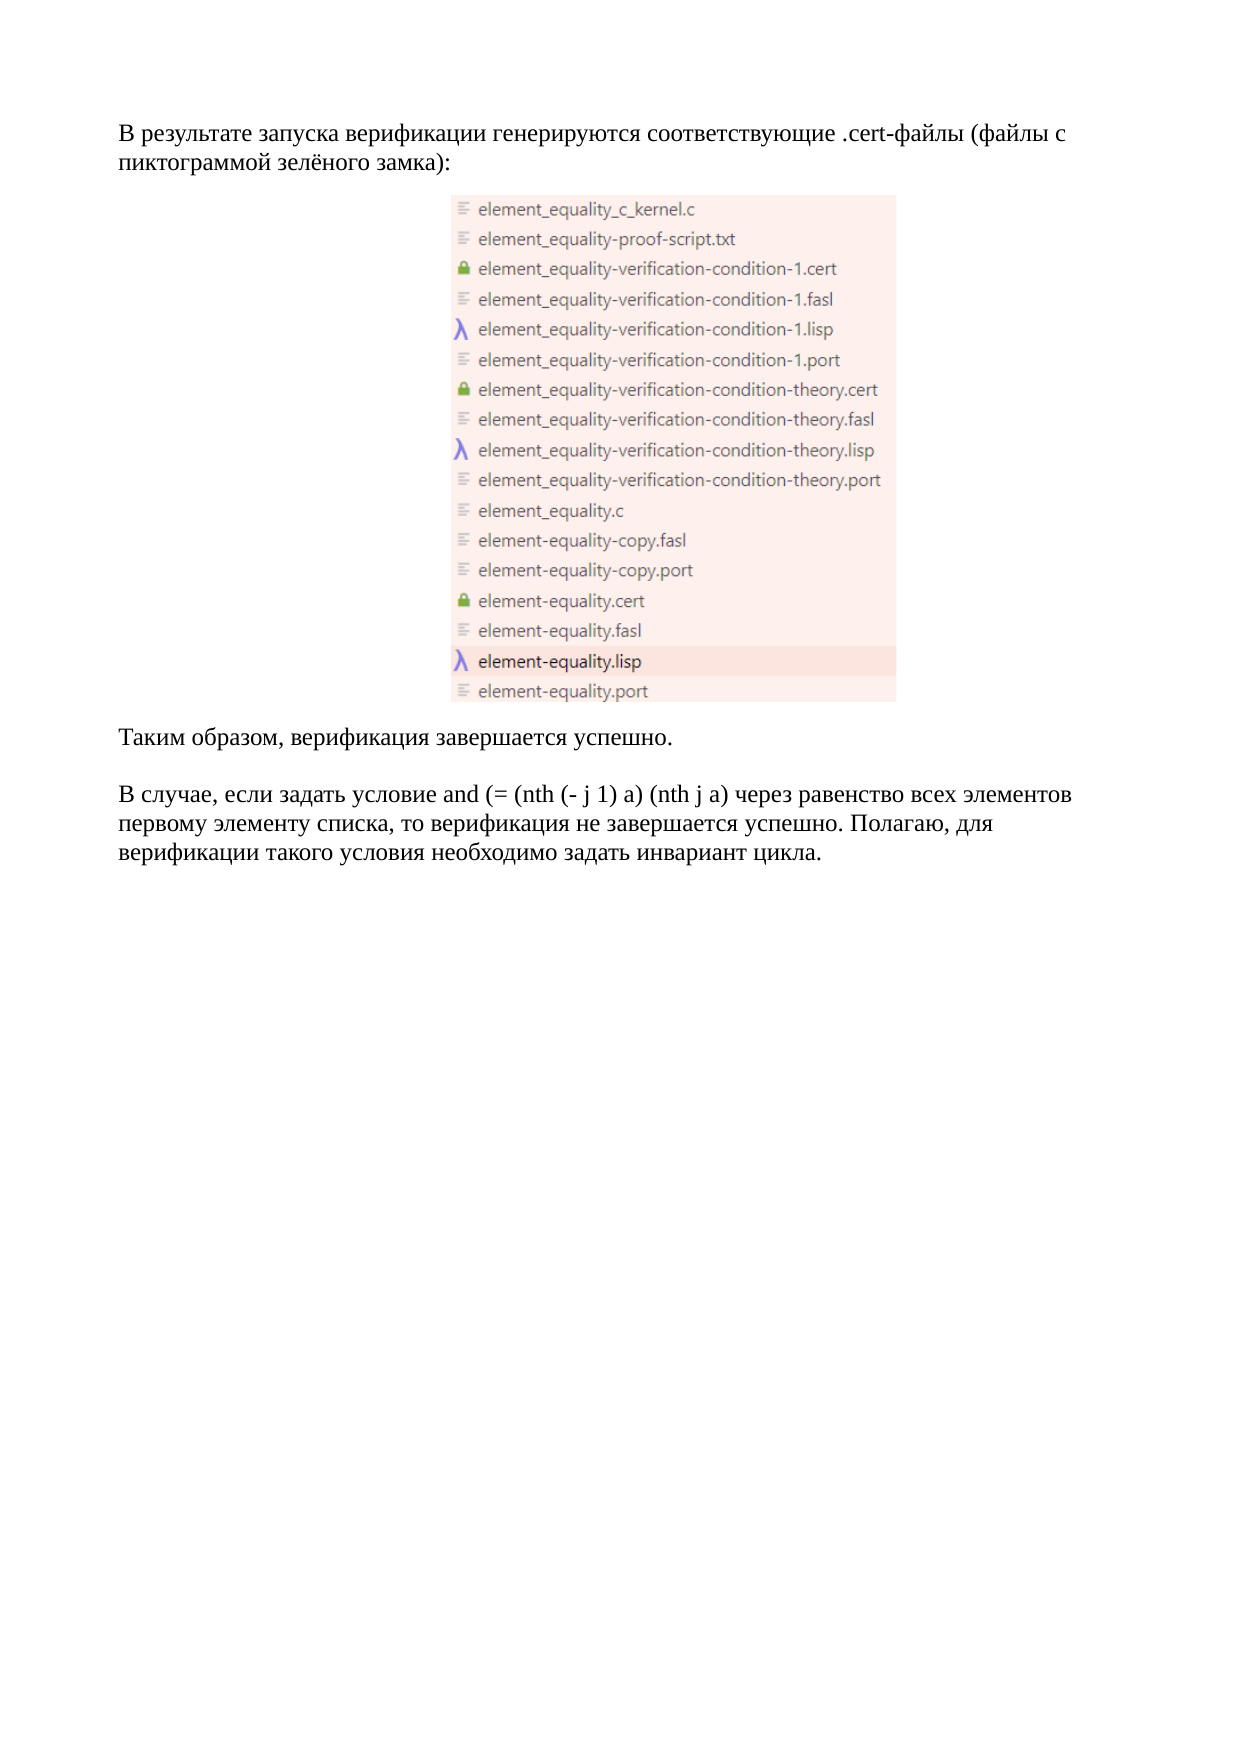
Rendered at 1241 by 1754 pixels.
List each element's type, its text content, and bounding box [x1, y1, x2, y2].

text Таким образом, верификация завершается успешно. [118, 722, 1122, 751]
text В случае, если задать условие and (= (nth (- j 1) a) (nth j a) через равенство всех элементов первому элементу списка, то верификация не завершается успешно. Полагаю, для верификации такого условия необходимо задать инвариант цикла. [118, 779, 1122, 866]
picture [451, 195, 897, 702]
text В результате запуска верификации генерируются соответствующие .cert-файлы (файлы с пиктограммой зелёного замка): [118, 118, 1122, 176]
